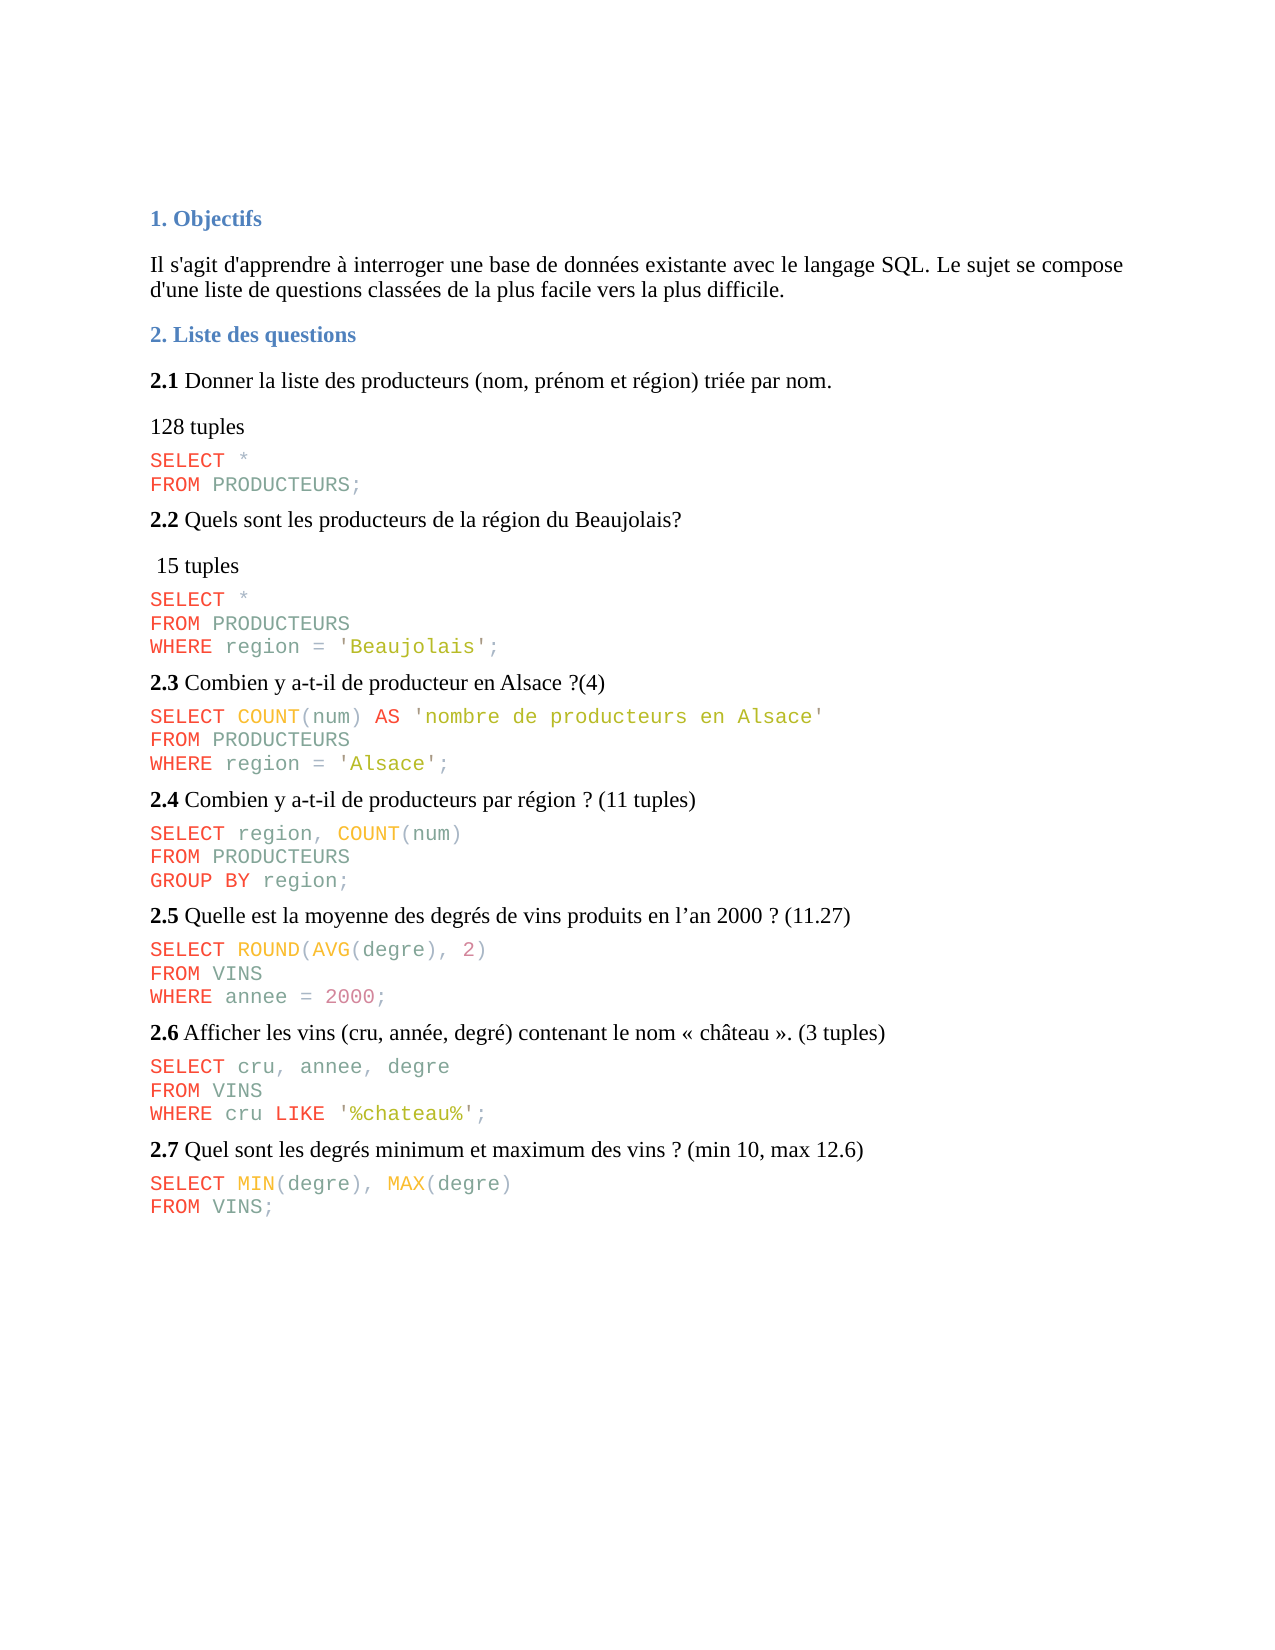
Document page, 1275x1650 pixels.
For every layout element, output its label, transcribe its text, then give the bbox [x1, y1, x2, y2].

text 128 tuples [150, 414, 1125, 439]
text SELECT * [150, 450, 1125, 474]
text FROM PRODUCTEURS; [150, 474, 1125, 497]
text 2.7 Quel sont les degrés minimum et maximum des vins ? (min 10, max 12.6) [150, 1137, 1125, 1162]
text 1. Objectifs [150, 206, 1125, 231]
text SELECT COUNT(num) AS 'nombre de producteurs en Alsace' [150, 706, 1125, 729]
text SELECT MIN(degre), MAX(degre) [150, 1173, 1125, 1196]
text WHERE region = 'Beaujolais'; [150, 636, 1125, 660]
text 2.6 Afficher les vins (cru, année, degré) contenant le nom « château ». (3 tuples) [150, 1021, 1125, 1046]
text 2.2 Quels sont les producteurs de la région du Beaujolais? [150, 508, 1125, 533]
text 2. Liste des questions [150, 323, 1125, 348]
text WHERE region = 'Alsace'; [150, 753, 1125, 777]
text 15 tuples [150, 553, 1125, 578]
text GROUP BY region; [150, 870, 1125, 893]
text 2.3 Combien y a-t-il de producteur en Alsace ?(4) [150, 670, 1125, 695]
text SELECT cru, annee, degre [150, 1056, 1125, 1080]
text FROM PRODUCTEURS [150, 729, 1125, 753]
text FROM PRODUCTEURS [150, 846, 1125, 870]
text FROM PRODUCTEURS [150, 613, 1125, 636]
text SELECT ROUND(AVG(degre), 2) [150, 939, 1125, 963]
text WHERE annee = 2000; [150, 987, 1125, 1010]
text WHERE cru LIKE '%chateau%'; [150, 1103, 1125, 1127]
text SELECT region, COUNT(num) [150, 822, 1125, 846]
text Il s'agit d'apprendre à interroger une base de données existante avec le langage SQL. Le sujet se compose d'une liste de questions classées de la plus facile vers la plus difficile. [150, 252, 1125, 302]
text FROM VINS; [150, 1196, 1125, 1220]
text SELECT * [150, 589, 1125, 613]
text 2.4 Combien y a-t-il de producteurs par région ? (11 tuples) [150, 787, 1125, 812]
text FROM VINS [150, 963, 1125, 987]
text 2.5 Quelle est la moyenne des degrés de vins produits en l’an 2000 ? (11.27) [150, 904, 1125, 929]
text 2.1 Donner la liste des producteurs (nom, prénom et région) triée par nom. [150, 369, 1125, 394]
text FROM VINS [150, 1080, 1125, 1103]
